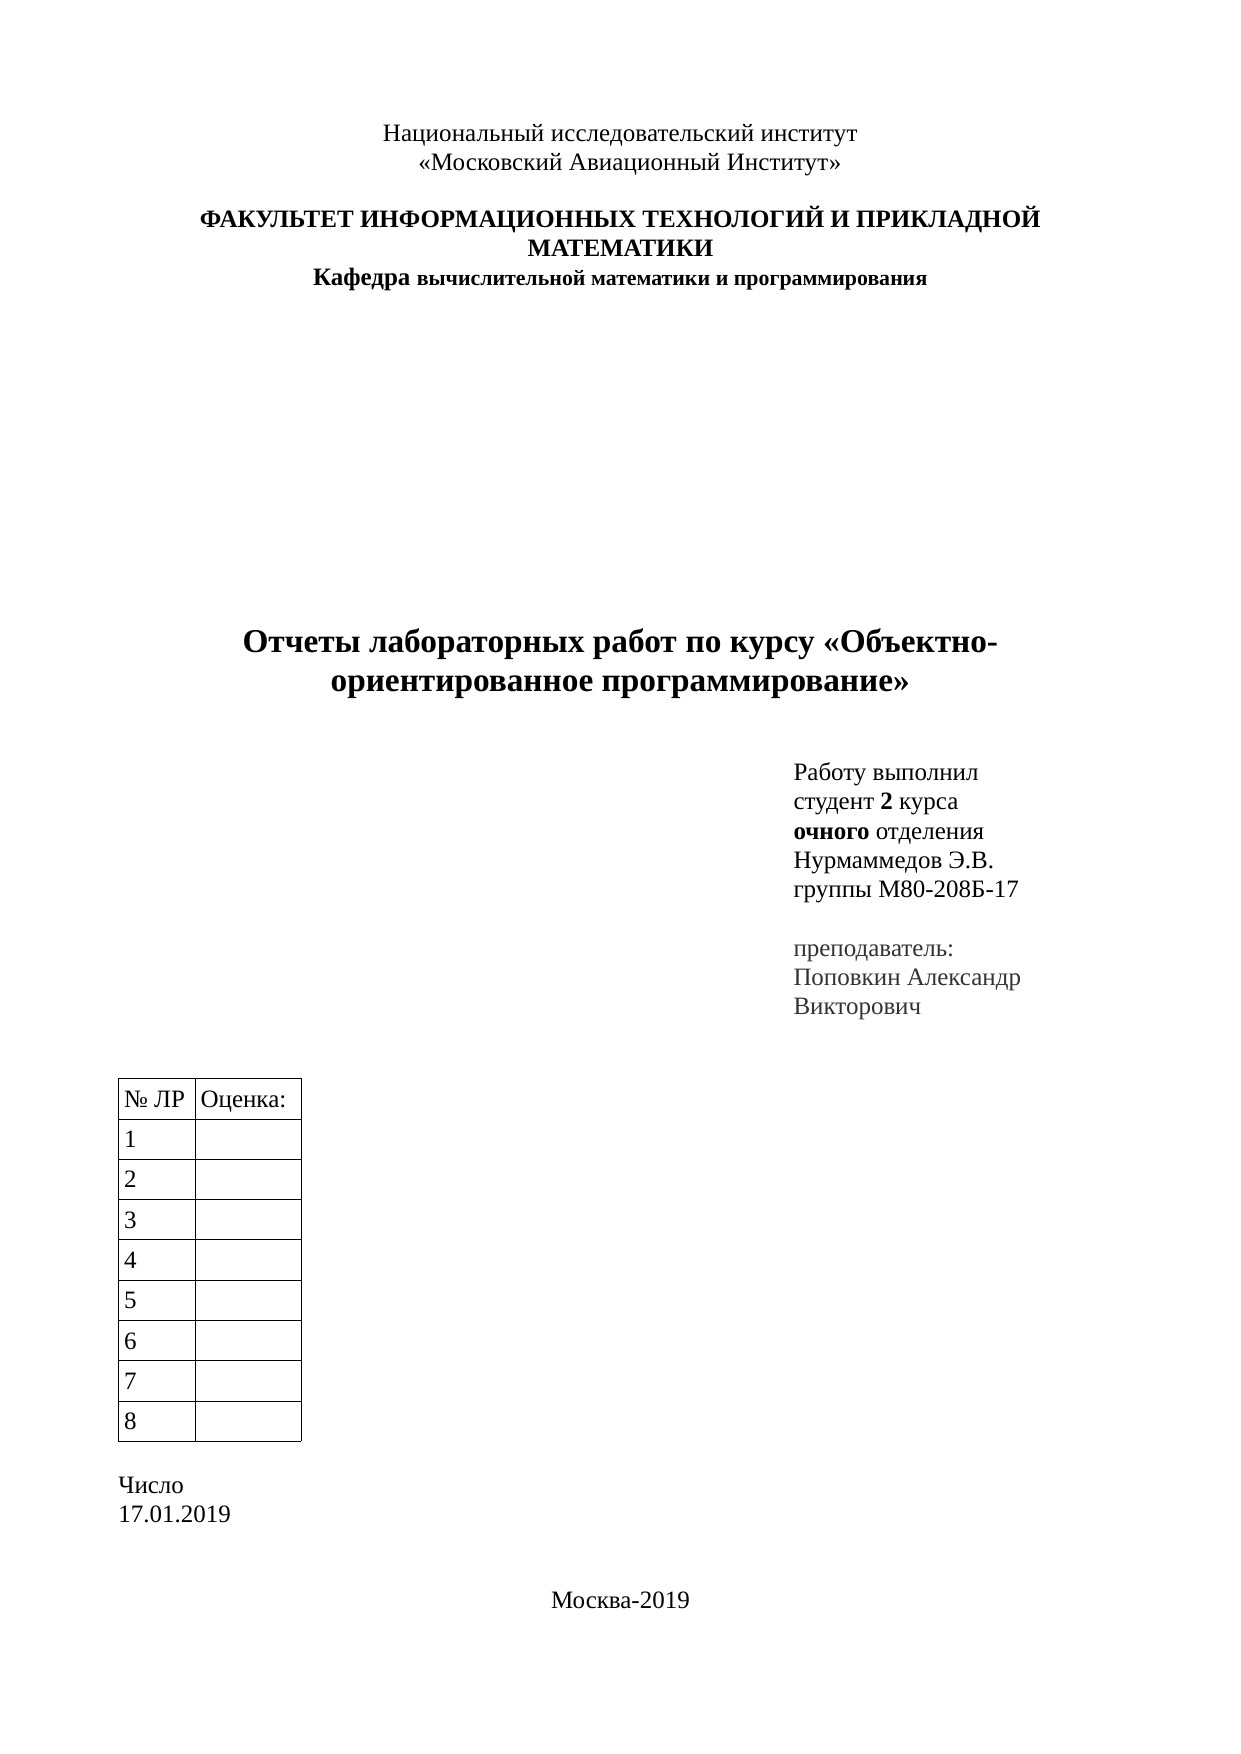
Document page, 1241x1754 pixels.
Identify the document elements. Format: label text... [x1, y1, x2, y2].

text «Московский Авиационный Институт» [118, 147, 1122, 176]
text очного отделения [793, 816, 1122, 844]
table_header № ЛР [119, 1079, 195, 1118]
table_cell 5 [119, 1281, 195, 1320]
text группы М80-208Б-17 [793, 874, 1122, 903]
text Национальный исследовательский институт [118, 118, 1122, 147]
subtitle Отчеты лабораторных работ по курсу «Объектно-ориентированное программирование» [118, 621, 1122, 698]
table_header Оценка: [196, 1079, 301, 1118]
text Кафедра вычислительной математики и программирования [118, 262, 1122, 291]
table_cell [196, 1200, 301, 1239]
table_cell 6 [119, 1321, 195, 1360]
table_cell [196, 1240, 301, 1280]
table_cell [196, 1281, 301, 1320]
table_cell 8 [119, 1402, 195, 1441]
table_cell [196, 1160, 301, 1199]
text Число [118, 1470, 1122, 1499]
table_cell [196, 1361, 301, 1401]
table_cell 7 [119, 1361, 195, 1401]
text Москва-2019 [118, 1585, 1122, 1614]
table_cell 4 [119, 1240, 195, 1280]
text факультет ИНФОРМАЦИОННЫХ ТЕХНОЛОГИЙ И ПРИКЛАДНОЙ МАТЕМАТИКИ [118, 204, 1122, 262]
table_cell [196, 1321, 301, 1360]
table_cell 2 [119, 1160, 195, 1199]
table_cell 3 [119, 1200, 195, 1239]
text Работу выполнил [793, 757, 1122, 786]
text 17.01.2019 [118, 1499, 1122, 1528]
table_cell 1 [119, 1120, 195, 1159]
text студент 2 курса [793, 786, 1122, 815]
table_cell [196, 1402, 301, 1441]
text Нурмаммедов Э.В. [793, 845, 1122, 874]
text Поповкин Александр Викторович [793, 962, 1122, 1019]
text преподаватель: [793, 933, 1122, 962]
table_cell [196, 1120, 301, 1159]
